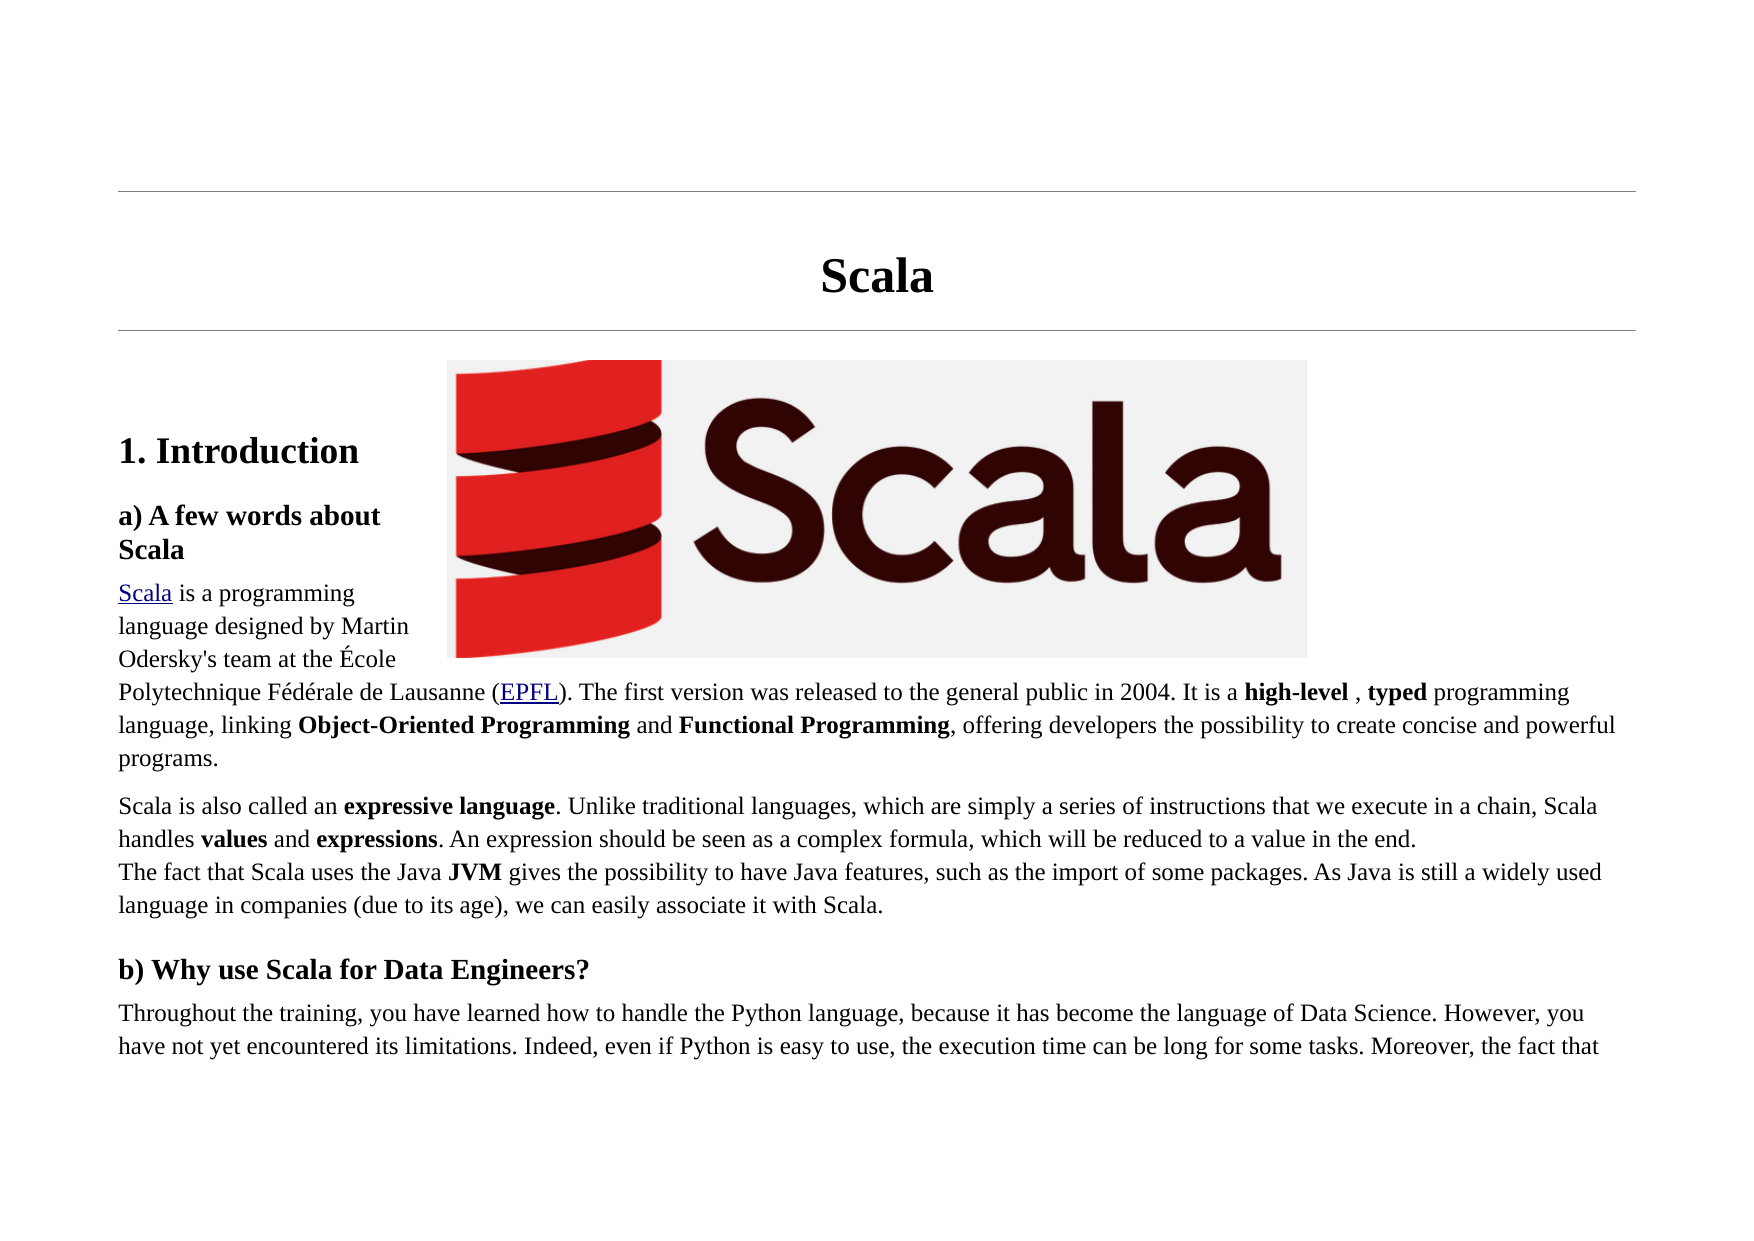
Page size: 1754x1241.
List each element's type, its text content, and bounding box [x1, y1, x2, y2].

subtitle [1308, 428, 1636, 471]
text Scala is a programming language designed by Martin Odersky's team at the École Polytechnique Fédérale de Lausanne (EPFL). The first version was released to the general public in 2004. It is a high-level , typed programming language, linking Object-Oriented Programming and Functional Programming, offering developers the possibility to create concise and powerful programs. [118, 578, 1636, 772]
picture [446, 360, 1308, 658]
subtitle a) A few words about Scala [118, 498, 446, 566]
subtitle 1. Introduction [118, 428, 446, 471]
text Scala is also called an expressive language. Unlike traditional languages, which are simply a series of instructions that we execute in a chain, Scala handles values and expressions. An expression should be seen as a complex formula, which will be reduced to a value in the end. The fact that Scala uses the Java JVM gives the possibility to have Java features, such as the import of some packages. As Java is still a widely used language in companies (due to its age), we can easily associate it with Scala. [118, 791, 1636, 919]
text Throughout the training, you have learned how to handle the Python language, because it has become the language of Data Science. However, you have not yet encountered its limitations. Indeed, even if Python is easy to use, the execution time can be long for some tasks. Moreover, the fact that [118, 998, 1636, 1060]
subtitle b) Why use Scala for Data Engineers? [118, 952, 1636, 986]
subtitle Scala [118, 246, 1636, 303]
subtitle [1308, 498, 1636, 566]
